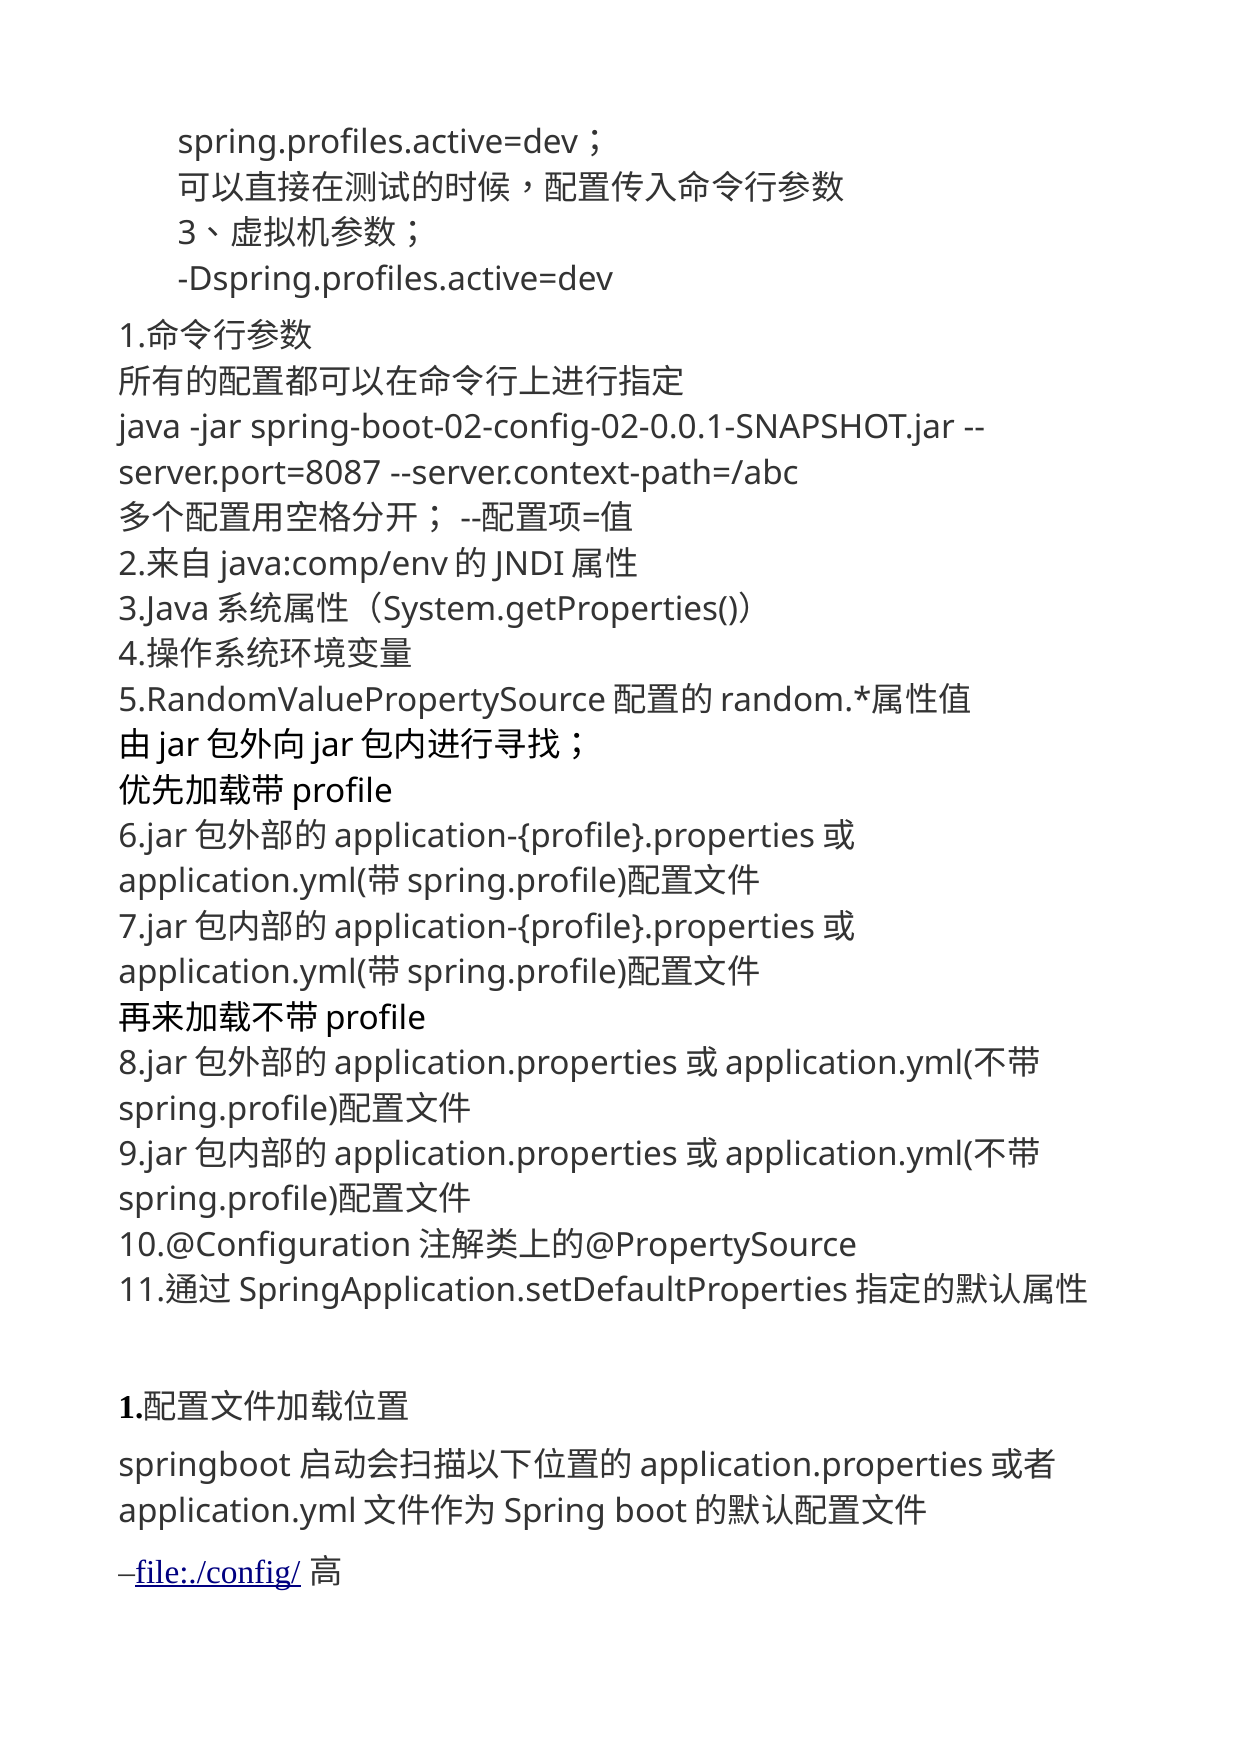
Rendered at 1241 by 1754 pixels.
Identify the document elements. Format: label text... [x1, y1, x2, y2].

subtitle 1.配置文件加载位置 [118, 1383, 1122, 1428]
text --spring.profiles.active=dev； 可以直接在测试的时候，配置传入命令行参数 3、虚拟机参数； -Dspring.profiles.active=dev [140, 118, 1122, 300]
text 1.命令行参数 所有的配置都可以在命令行上进行指定 java -jar spring-boot-02-config-02-0.0.1-SNAPSHOT.jar --server.port=8087 --server.context-path=/abc 多个配置用空格分开； --配置项=值 2.来自java:comp/env的JNDI属性 3.Java系统属性（System.getProperties()） 4.操作系统环境变量 5.RandomValuePropertySource配置的random.*属性值 由jar包外向jar包内进行寻找； 优先加载带profile 6.jar包外部的application-{profile}.properties或application.yml(带spring.profile)配置文件 7.jar包内部的application-{profile}.properties或application.yml(带spring.profile)配置文件 再来加载不带profile 8.jar包外部的application.properties或application.yml(不带spring.profile)配置文件 9.jar包内部的application.properties或application.yml(不带spring.profile)配置文件 10.@Configuration注解类上的@PropertySource 11.通过SpringApplication.setDefaultProperties指定的默认属性 [118, 312, 1122, 1311]
text springboot 启动会扫描以下位置的application.properties或者application.yml文件作为Spring boot的默认配置文件 [118, 1441, 1122, 1532]
text –file:./config/ 高 [118, 1544, 1122, 1593]
